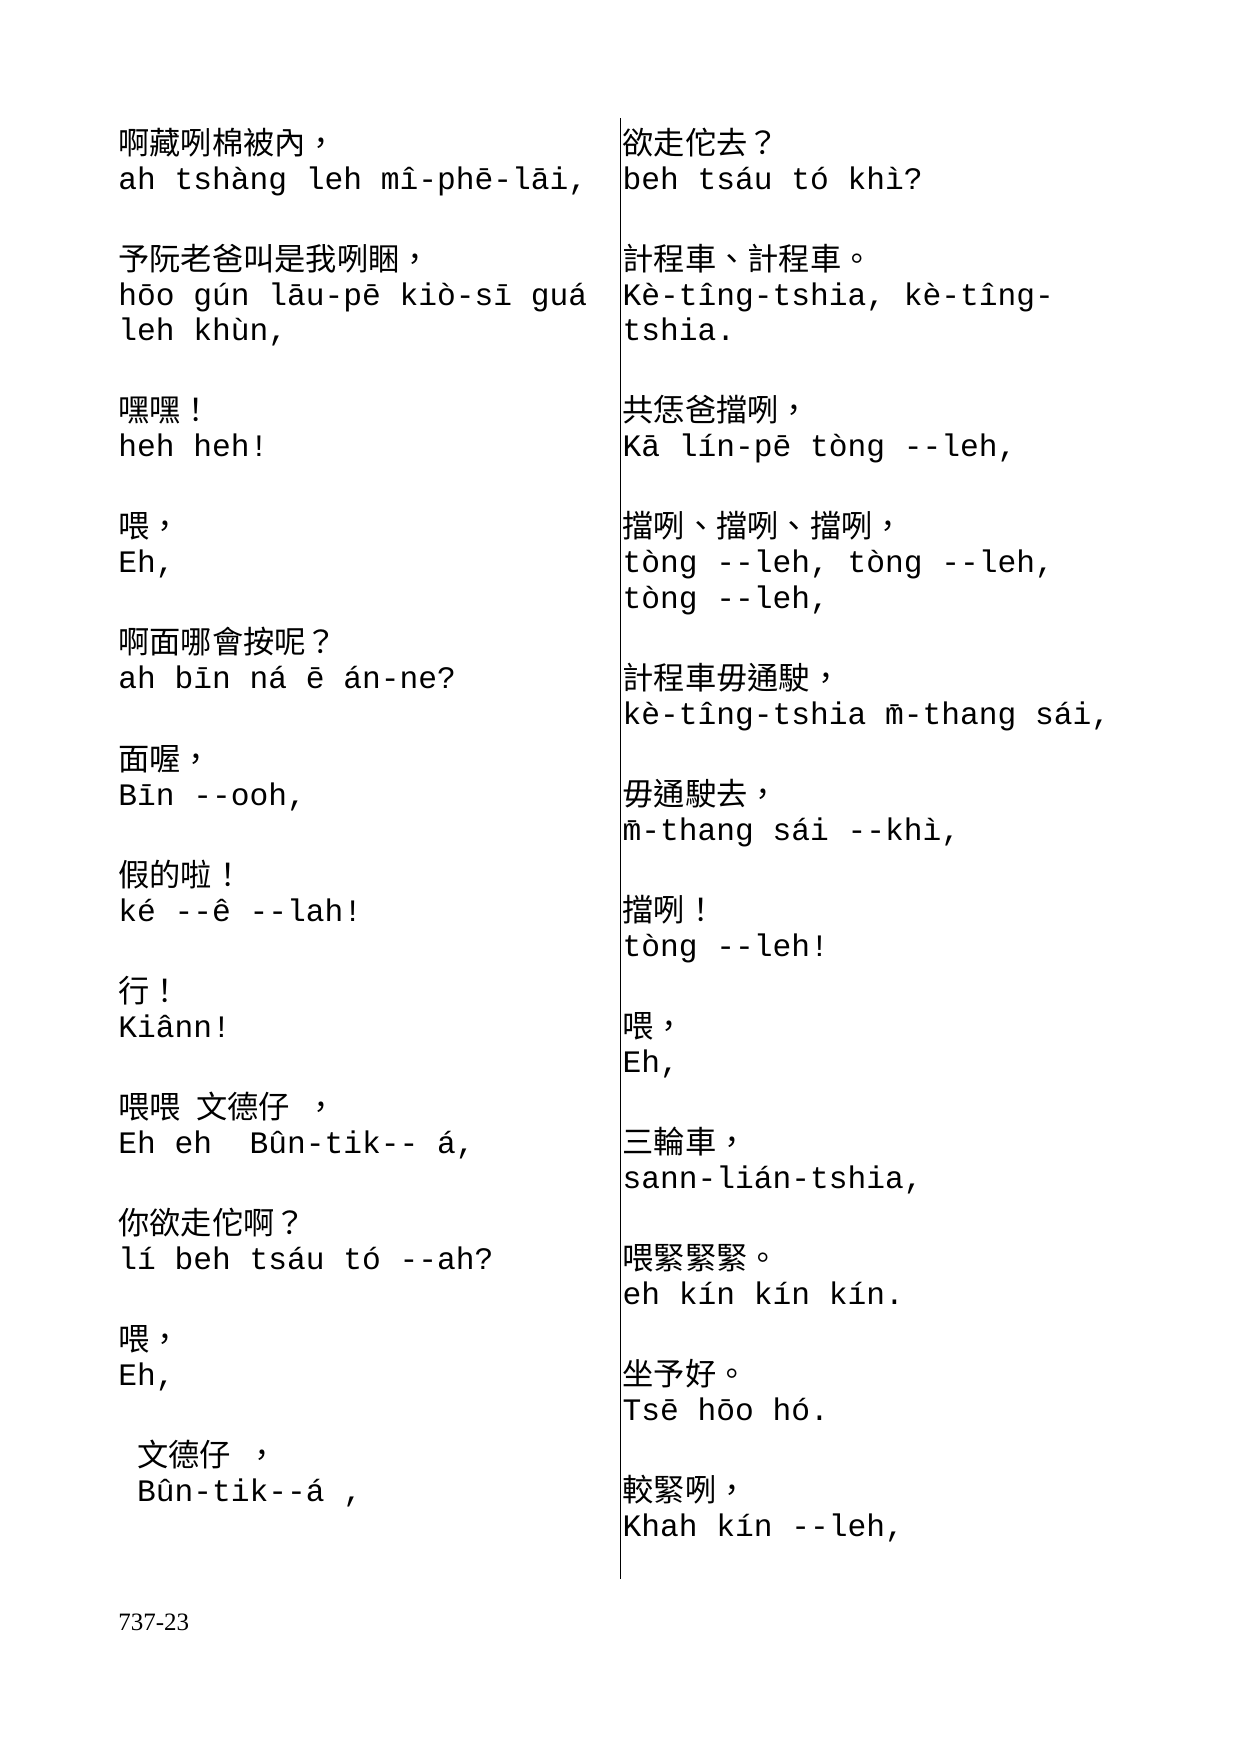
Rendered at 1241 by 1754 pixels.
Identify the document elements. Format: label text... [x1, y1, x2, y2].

text Kè-tîng-tshia, kè-tîng-tshia. [622, 279, 1122, 350]
text 面喔， [118, 734, 618, 779]
text 三輪車， [622, 1117, 1122, 1162]
text m̄-thang sái --khì, [622, 814, 1122, 850]
text 坐予好。 [622, 1349, 1122, 1394]
text beh tsáu tó khì? [622, 163, 1122, 199]
text Eh, [118, 547, 618, 582]
text 你欲走佗啊？ [118, 1198, 618, 1243]
text 欲走佗去？ [622, 118, 1122, 163]
text 文德仔 ， [118, 1430, 618, 1476]
text Bīn --ooh, [118, 779, 618, 814]
text 毋通駛去， [622, 769, 1122, 814]
text 啊藏咧棉被內， [118, 118, 618, 163]
text 嘿嘿！ [118, 386, 618, 431]
text Khah kín --leh, [622, 1511, 1122, 1546]
text Eh eh Bûn-tik-- á, [118, 1127, 618, 1162]
text Eh, [118, 1359, 618, 1394]
text ké --ê --lah! [118, 895, 618, 930]
text heh heh! [118, 431, 618, 466]
text tòng --leh, tòng --leh, tòng --leh, [622, 547, 1122, 618]
text 喂， [622, 1001, 1122, 1046]
text tòng --leh! [622, 930, 1122, 966]
text 較緊咧， [622, 1465, 1122, 1511]
text sann-lián-tshia, [622, 1162, 1122, 1198]
text kè-tîng-tshia m̄-thang sái, [622, 698, 1122, 734]
text Tsē hōo hó. [622, 1394, 1122, 1430]
text Eh, [622, 1046, 1122, 1082]
text lí beh tsáu tó --ah? [118, 1243, 618, 1278]
text 予阮老爸叫是我咧睏， [118, 234, 618, 279]
text eh kín kín kín. [622, 1278, 1122, 1314]
text 喂緊緊緊。 [622, 1233, 1122, 1278]
text Kā lín-pē tòng --leh, [622, 431, 1122, 466]
text 計程車毋通駛， [622, 653, 1122, 698]
text 喂， [118, 502, 618, 547]
text Bûn-tik--á , [118, 1476, 618, 1511]
text 擋咧！ [622, 885, 1122, 930]
text Kiânn! [118, 1011, 618, 1046]
text 擋咧、擋咧、擋咧， [622, 502, 1122, 547]
text 計程車、計程車。 [622, 234, 1122, 279]
text 共恁爸擋咧， [622, 386, 1122, 431]
text ah bīn ná ē án-ne? [118, 663, 618, 698]
text 喂， [118, 1314, 618, 1359]
text 假的啦！ [118, 850, 618, 895]
text hōo gún lāu-pē kiò-sī guá leh khùn, [118, 279, 618, 350]
text 喂喂 文德仔 ， [118, 1082, 618, 1127]
text ah tshàng leh mî-phē-lāi, [118, 163, 618, 199]
text 行！ [118, 966, 618, 1011]
text 啊面哪會按呢？ [118, 618, 618, 663]
